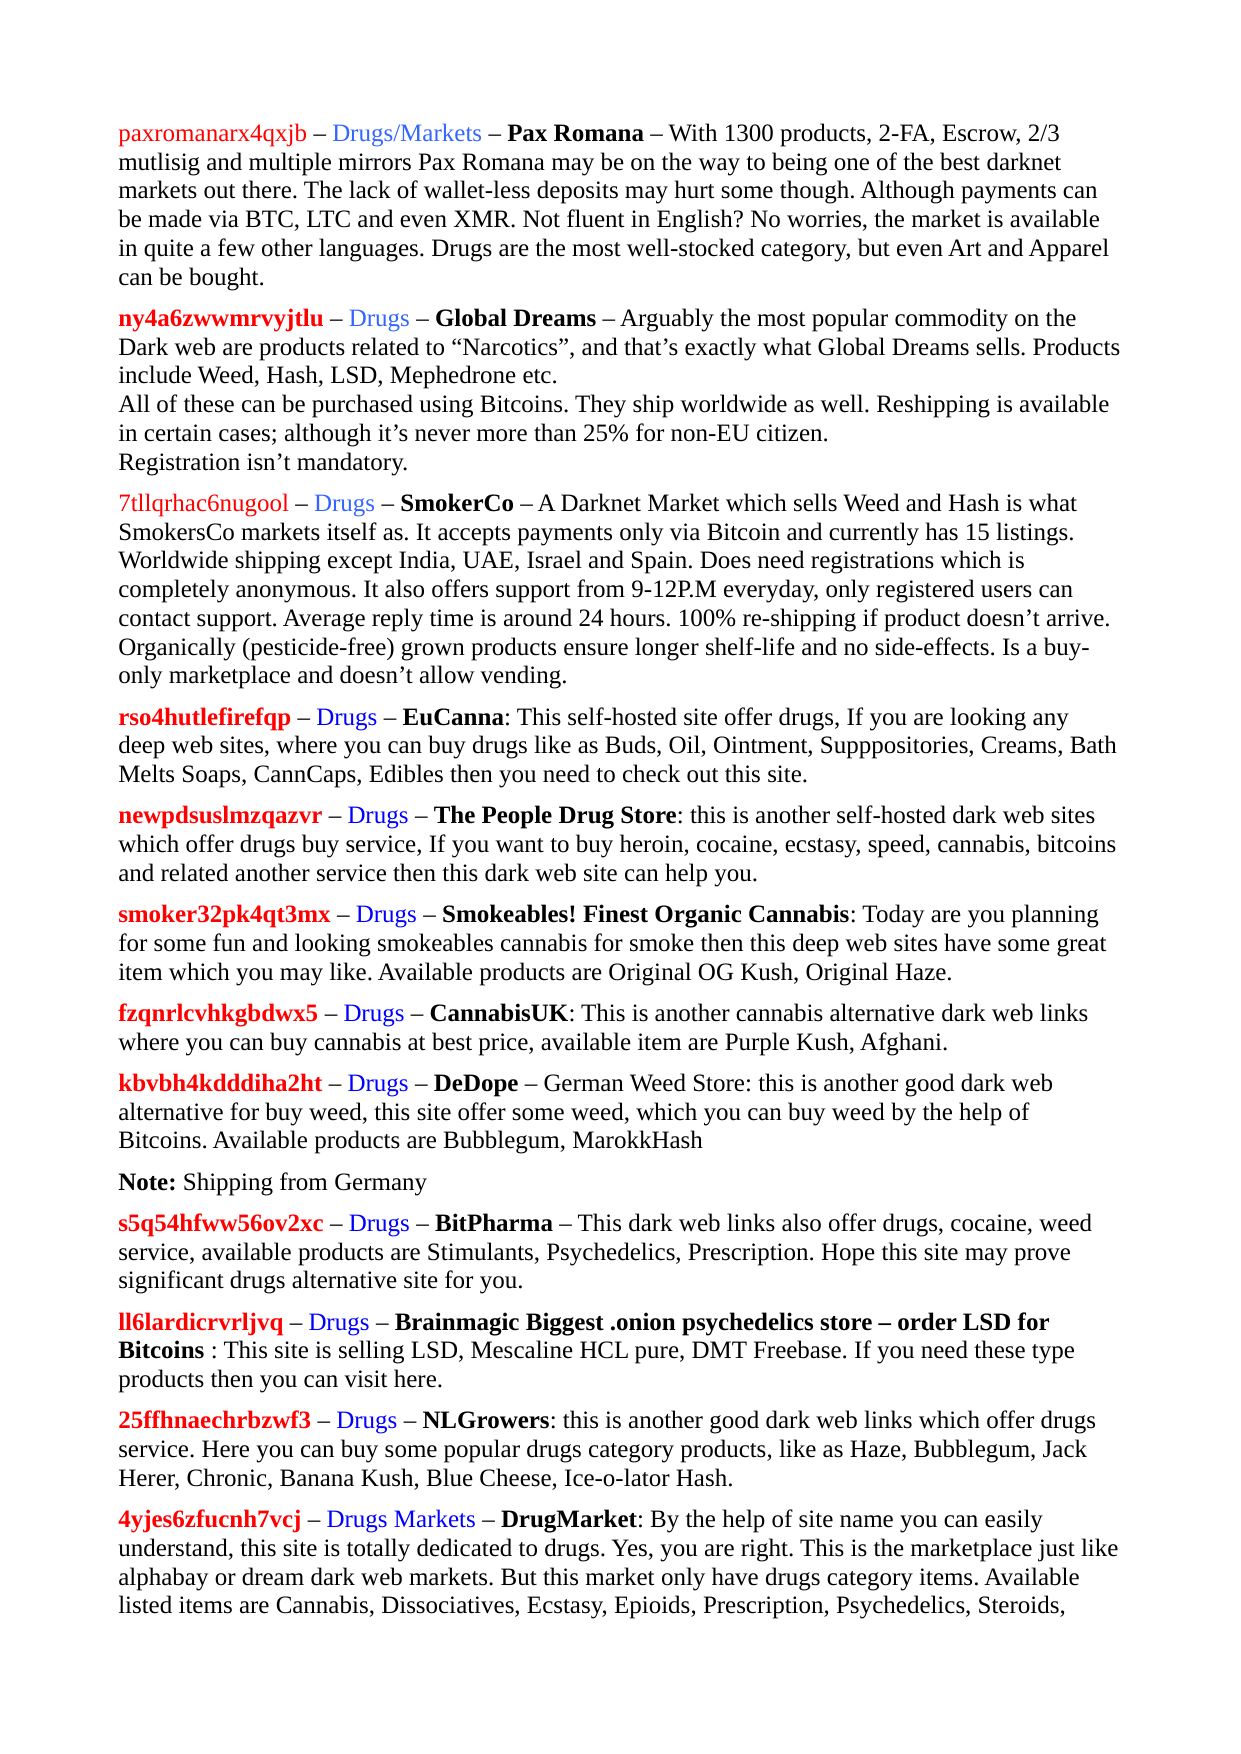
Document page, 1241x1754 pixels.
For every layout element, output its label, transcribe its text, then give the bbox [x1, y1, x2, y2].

text ll6lardicrvrljvq – Drugs – Brainmagic Biggest .onion psychedelics store – order LSD for Bitcoins : This site is selling LSD, Mescaline HCL pure, DMT Freebase. If you need these type products then you can visit here. [118, 1307, 1122, 1393]
text Note: Shipping from Germany [118, 1167, 1122, 1196]
text fzqnrlcvhkgbdwx5 – Drugs – CannabisUK: This is another cannabis alternative dark web links where you can buy cannabis at best price, available item are Purple Kush, Afghani. [118, 998, 1122, 1056]
text ny4a6zwwmrvyjtlu – Drugs – Global Dreams – Arguably the most popular commodity on the Dark web are products related to “Narcotics”, and that’s exactly what Global Dreams sells. Products include Weed, Hash, LSD, Mephedrone etc. All of these can be purchased using Bitcoins. They ship worldwide as well. Reshipping is available in certain cases; although it’s never more than 25% for non-EU citizen. Registration isn’t mandatory. [118, 303, 1122, 476]
text newpdsuslmzqazvr – Drugs – The People Drug Store: this is another self-hosted dark web sites which offer drugs buy service, If you want to buy heroin, cocaine, ecstasy, speed, cannabis, bitcoins and related another service then this dark web site can help you. [118, 801, 1122, 887]
text smoker32pk4qt3mx – Drugs – Smokeables! Finest Organic Cannabis: Today are you planning for some fun and looking smokeables cannabis for smoke then this deep web sites have some great item which you may like. Available products are Original OG Kush, Original Haze. [118, 899, 1122, 986]
text 7tllqrhac6nugool – Drugs – SmokerCo – A Darknet Market which sells Weed and Hash is what SmokersCo markets itself as. It accepts payments only via Bitcoin and currently has 15 listings. Worldwide shipping except India, UAE, Israel and Spain. Does need registrations which is completely anonymous. It also offers support from 9-12P.M everyday, only registered users can contact support. Average reply time is around 24 hours. 100% re-shipping if product doesn’t arrive. Organically (pesticide-free) grown products ensure longer shelf-life and no side-effects. Is a buy-only marketplace and doesn’t allow vending. [118, 488, 1122, 689]
text s5q54hfww56ov2xc – Drugs – BitPharma – This dark web links also offer drugs, cocaine, weed service, available products are Stimulants, Psychedelics, Prescription. Hope this site may prove significant drugs alternative site for you. [118, 1208, 1122, 1294]
text paxromanarx4qxjb – Drugs/Markets – Pax Romana – With 1300 products, 2-FA, Escrow, 2/3 mutlisig and multiple mirrors Pax Romana may be on the way to being one of the best darknet markets out there. The lack of wallet-less deposits may hurt some though. Although payments can be made via BTC, LTC and even XMR. Not fluent in English? No worries, the market is available in quite a few other languages. Drugs are the most well-stocked category, but even Art and Apparel can be bought. [118, 118, 1122, 291]
text kbvbh4kdddiha2ht – Drugs – DeDope – German Weed Store: this is another good dark web alternative for buy weed, this site offer some weed, which you can buy weed by the help of Bitcoins. Available products are Bubblegum, MarokkHash [118, 1068, 1122, 1154]
text 4yjes6zfucnh7vcj – Drugs Markets – DrugMarket: By the help of site name you can easily understand, this site is totally dedicated to drugs. Yes, you are right. This is the marketplace just like alphabay or dream dark web markets. But this market only have drugs category items. Available listed items are Cannabis, Dissociatives, Ecstasy, Epioids, Prescription, Psychedelics, Steroids, [118, 1504, 1122, 1619]
text rso4hutlefirefqp – Drugs – EuCanna: This self-hosted site offer drugs, If you are looking any deep web sites, where you can buy drugs like as Buds, Oil, Ointment, Supppositories, Creams, Bath Melts Soaps, CannCaps, Edibles then you need to check out this site. [118, 702, 1122, 788]
text 25ffhnaechrbzwf3 – Drugs – NLGrowers: this is another good dark web links which offer drugs service. Here you can buy some popular drugs category products, like as Haze, Bubblegum, Jack Herer, Chronic, Banana Kush, Blue Cheese, Ice-o-lator Hash. [118, 1406, 1122, 1492]
